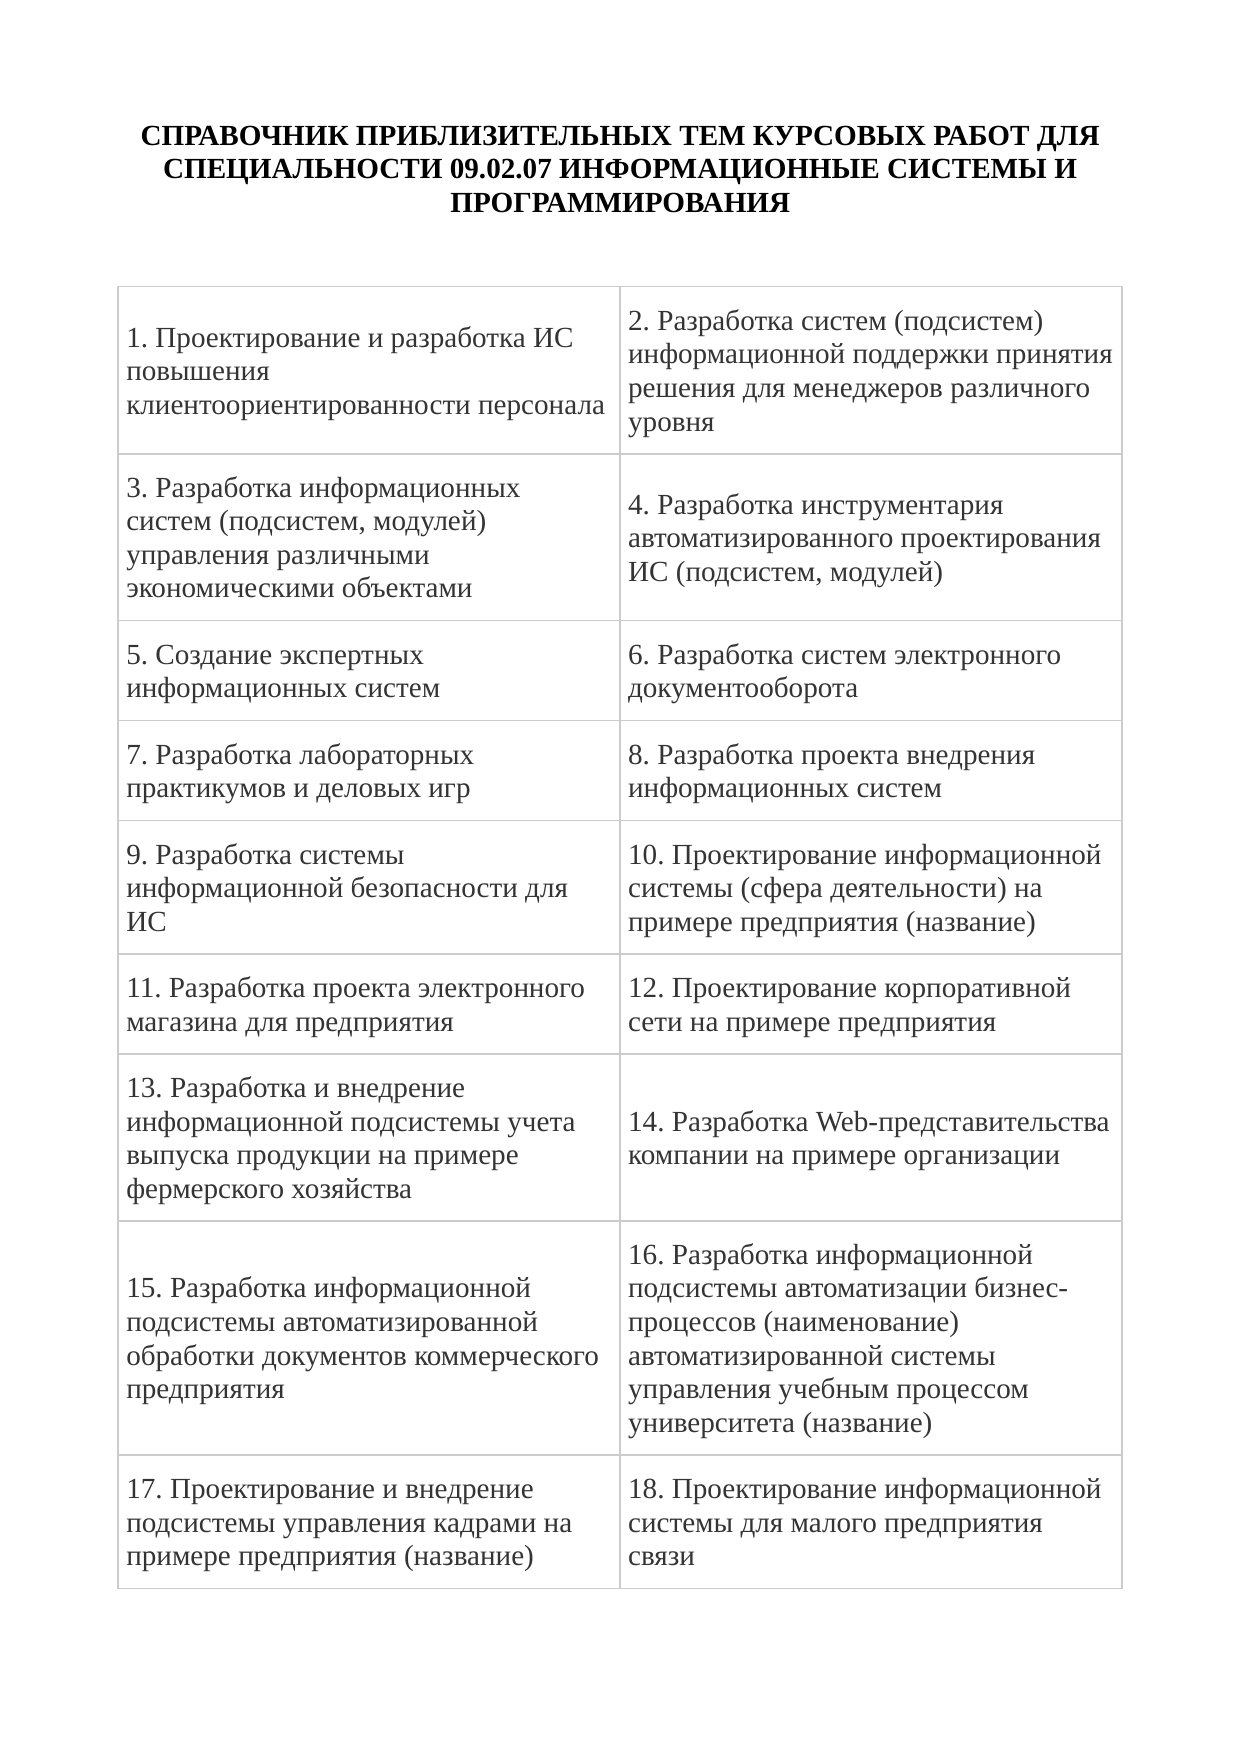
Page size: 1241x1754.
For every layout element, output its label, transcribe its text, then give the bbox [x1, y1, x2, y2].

table_cell 4. Разработка инструментария автоматизированного проектирования ИС (подсистем, модулей) [621, 455, 1121, 620]
table_cell 10. Проектирование информационной системы (сфера деятельности) на примере предприятия (название) [621, 821, 1121, 953]
table_cell 13. Разработка и внедрение информационной подсистемы учета выпуска продукции на примере фермерского хозяйства [119, 1055, 619, 1220]
table_cell 11. Разработка проекта электронного магазина для предприятия [119, 955, 619, 1053]
table_cell 6. Разработка систем электронного документооборота [621, 621, 1121, 720]
text СПРАВОЧНИК ПРИБЛИЗИТЕЛЬНЫХ ТЕМ КУРСОВЫХ РАБОТ ДЛЯ СПЕЦИАЛЬНОСТИ 09.02.07 ИНФОРМАЦИОННЫЕ СИСТЕМЫ И ПРОГРАММИРОВАНИЯ [118, 118, 1122, 219]
table_cell 12. Проектирование корпоративной сети на примере предприятия [621, 955, 1121, 1053]
table_cell 9. Разработка системы информационной безопасности для ИС [119, 821, 619, 953]
table_cell 16. Разработка информационной подсистемы автоматизации бизнес-процессов (наименование) автоматизированной системы управления учебным процессом университета (название) [621, 1222, 1121, 1454]
table_cell 18. Проектирование информационной системы для малого предприятия связи [621, 1456, 1121, 1587]
table_cell 14. Разработка Web-представительства компании на примере организации [621, 1055, 1121, 1220]
table_cell 3. Разработка информационных систем (подсистем, модулей) управления различными экономическими объектами [119, 455, 619, 620]
table_cell 5. Создание экспертных информационных систем [119, 621, 619, 720]
table_header 1. Проектирование и разработка ИС повышения клиентоориентированности персонала [119, 287, 619, 453]
table_cell 7. Разработка лабораторных практикумов и деловых игр [119, 721, 619, 819]
table_cell 17. Проектирование и внедрение подсистемы управления кадрами на примере предприятия (название) [119, 1456, 619, 1587]
table_header 2. Разработка систем (подсистем) информационной поддержки принятия решения для менеджеров различного уровня [621, 287, 1121, 453]
table_cell 15. Разработка информационной подсистемы автоматизированной обработки документов коммерческого предприятия [119, 1222, 619, 1454]
table_cell 8. Разработка проекта внедрения информационных систем [621, 721, 1121, 819]
